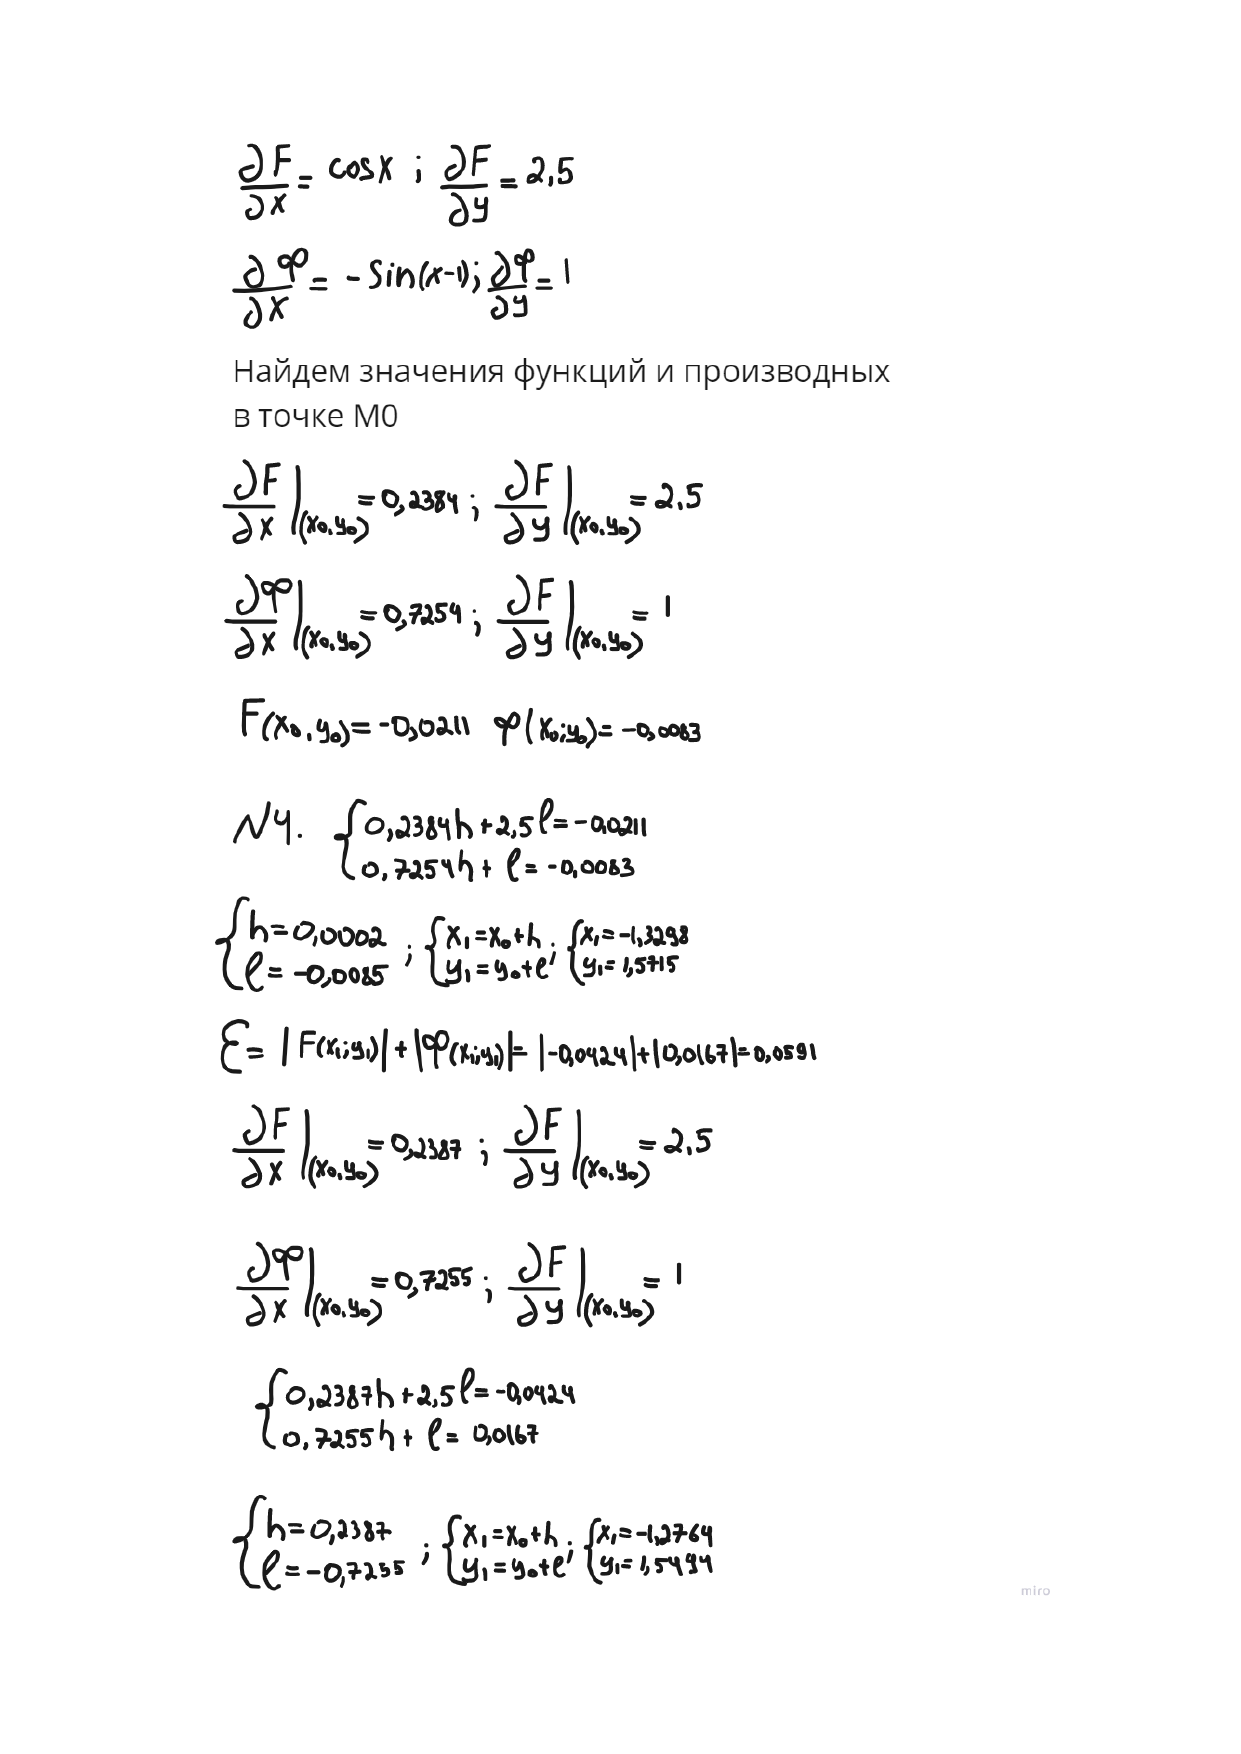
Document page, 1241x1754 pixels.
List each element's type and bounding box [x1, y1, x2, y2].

picture [170, 118, 1070, 1615]
